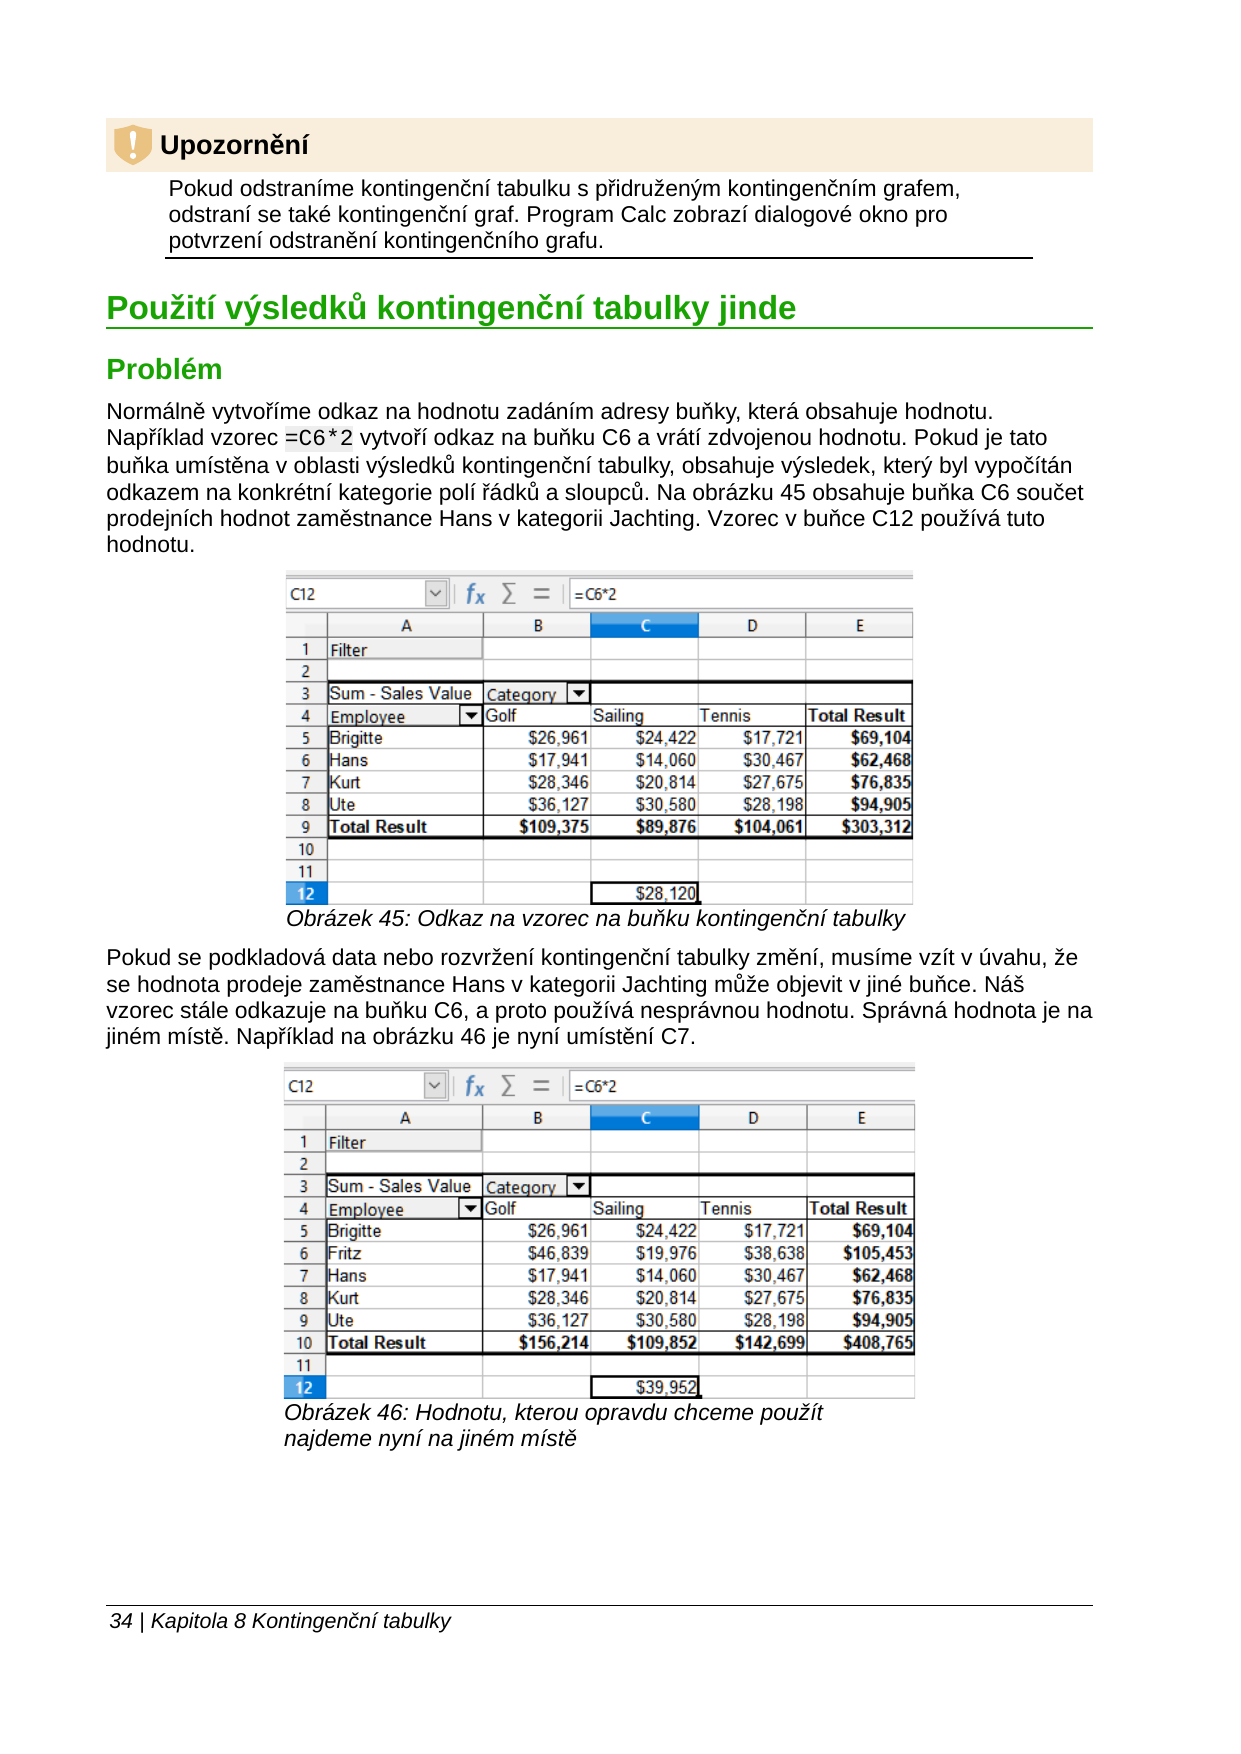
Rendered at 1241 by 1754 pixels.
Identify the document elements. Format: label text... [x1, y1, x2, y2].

text Pokud odstraníme kontingenční tabulku s přidruženým kontingenčním grafem, odstraní se také kontingenční graf. Program Calc zobrazí dialogové okno pro potvrzení odstranění kontingenčního grafu. [165, 172, 1033, 257]
text Obrázek 45: Odkaz na vzorec na buňku kontingenční tabulky [286, 905, 913, 931]
subtitle Upozornění [106, 118, 1093, 172]
text Normálně vytvoříme odkaz na hodnotu zadáním adresy buňky, která obsahuje hodnotu. Například vzorec =C6*2 vytvoří odkaz na buňku C6 a vrátí zdvojenou hodnotu. Pokud je tato buňka umístěna v oblasti výsledků kontingenční tabulky, obsahuje výsledek, který byl vypočítán odkazem na konkrétní kategorie polí řádků a sloupců. Na obrázku 45 obsahuje buňka C6 součet prodejních hodnot zaměstnance Hans v kategorii Jachting. Vzorec v buňce C12 používá tuto hodnotu. [106, 398, 1093, 558]
picture [285, 570, 914, 905]
text Pokud se podkladová data nebo rozvržení kontingenční tabulky změní, musíme vzít v úvahu, že se hodnota prodeje zaměstnance Hans v kategorii Jachting může objevit v jiné buňce. Náš vzorec stále odkazuje na buňku C6, a proto používá nesprávnou hodnotu. Správná hodnota je na jiném místě. Například na obrázku 46 je nyní umístění C7. [106, 944, 1093, 1050]
picture [283, 1062, 915, 1399]
subtitle Problém [106, 352, 1093, 386]
subtitle Použití výsledků kontingenční tabulky jinde [106, 288, 1093, 327]
text Obrázek 46: Hodnotu, kterou opravdu chceme použít najdeme nyní na jiném místě [284, 1399, 915, 1451]
